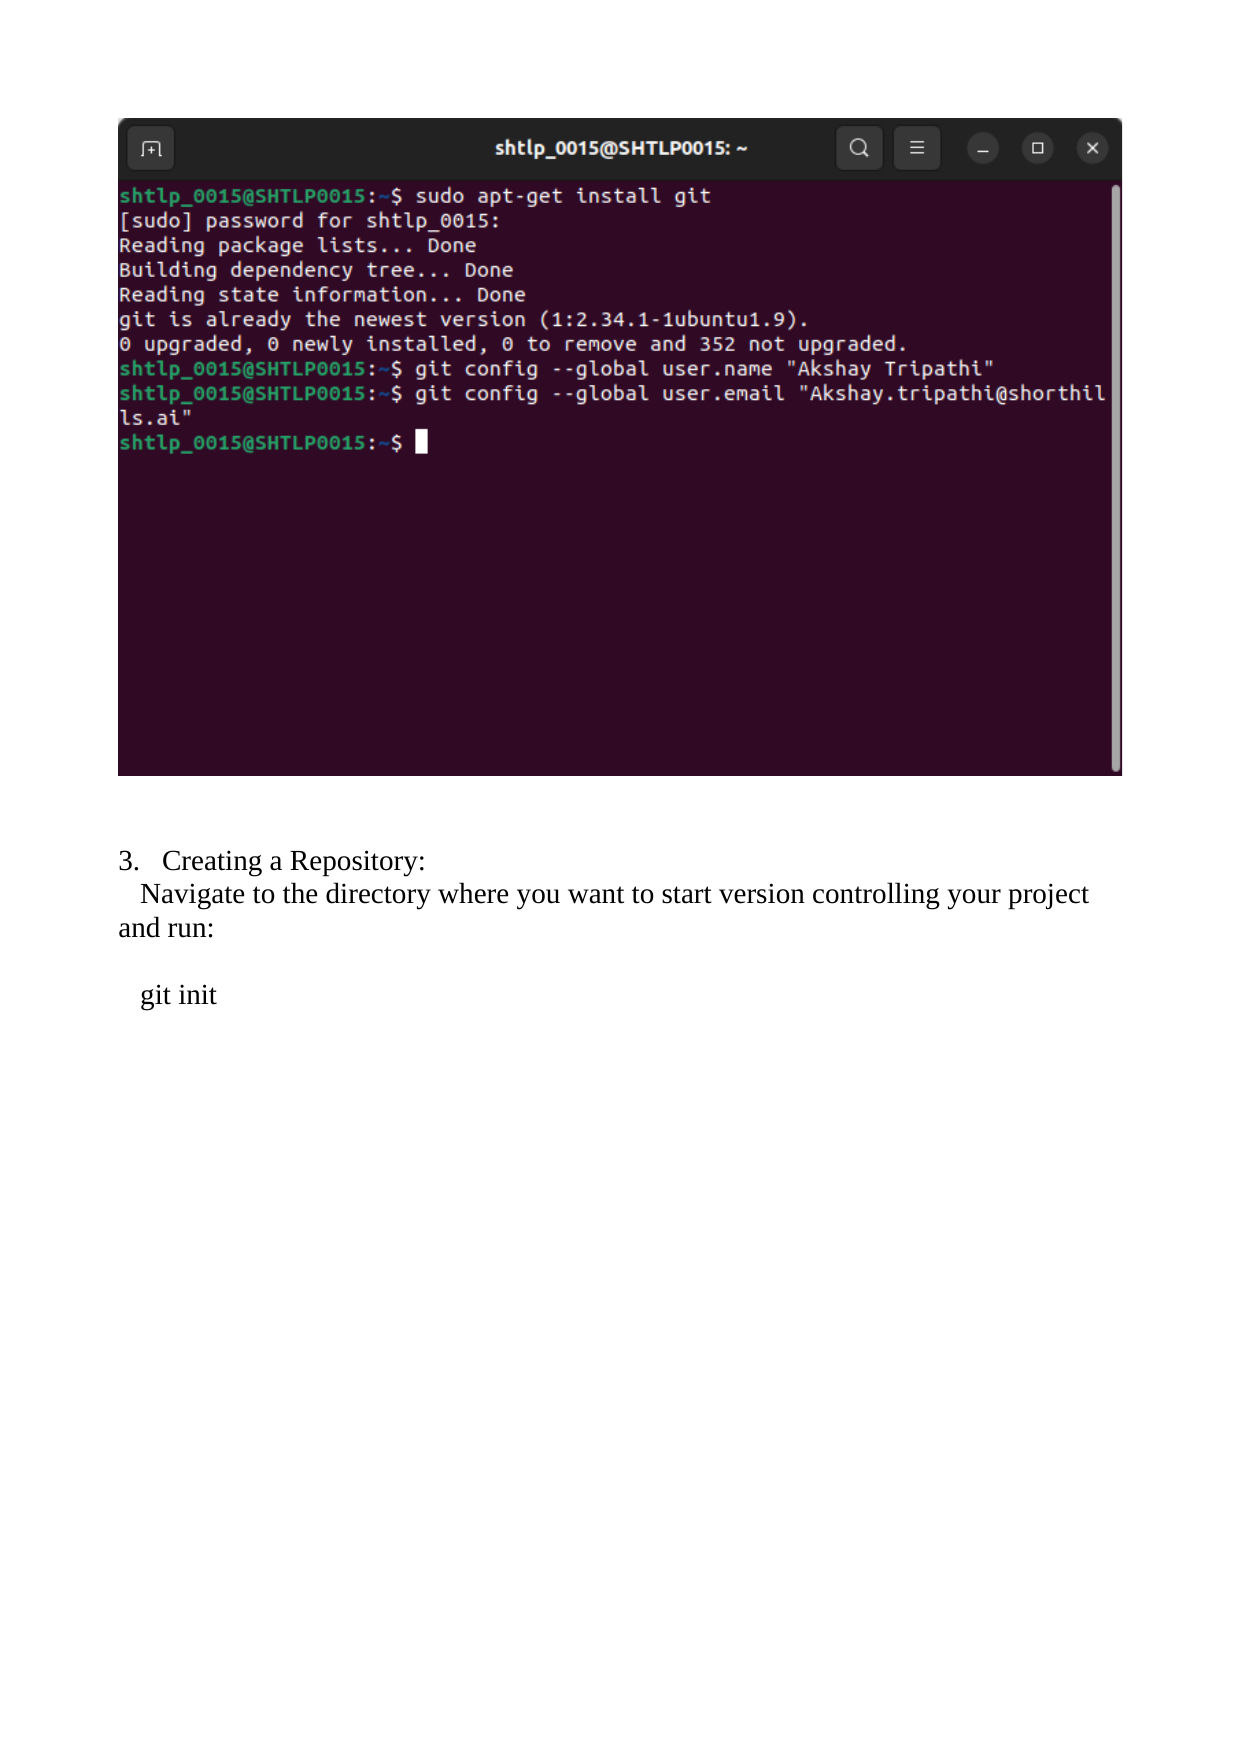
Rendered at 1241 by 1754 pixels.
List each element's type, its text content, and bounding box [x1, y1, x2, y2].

text git init [118, 977, 1122, 1010]
picture [118, 118, 1123, 776]
text Navigate to the directory where you want to start version controlling your project and run: [118, 876, 1122, 943]
text 3. Creating a Repository: [118, 843, 1122, 876]
